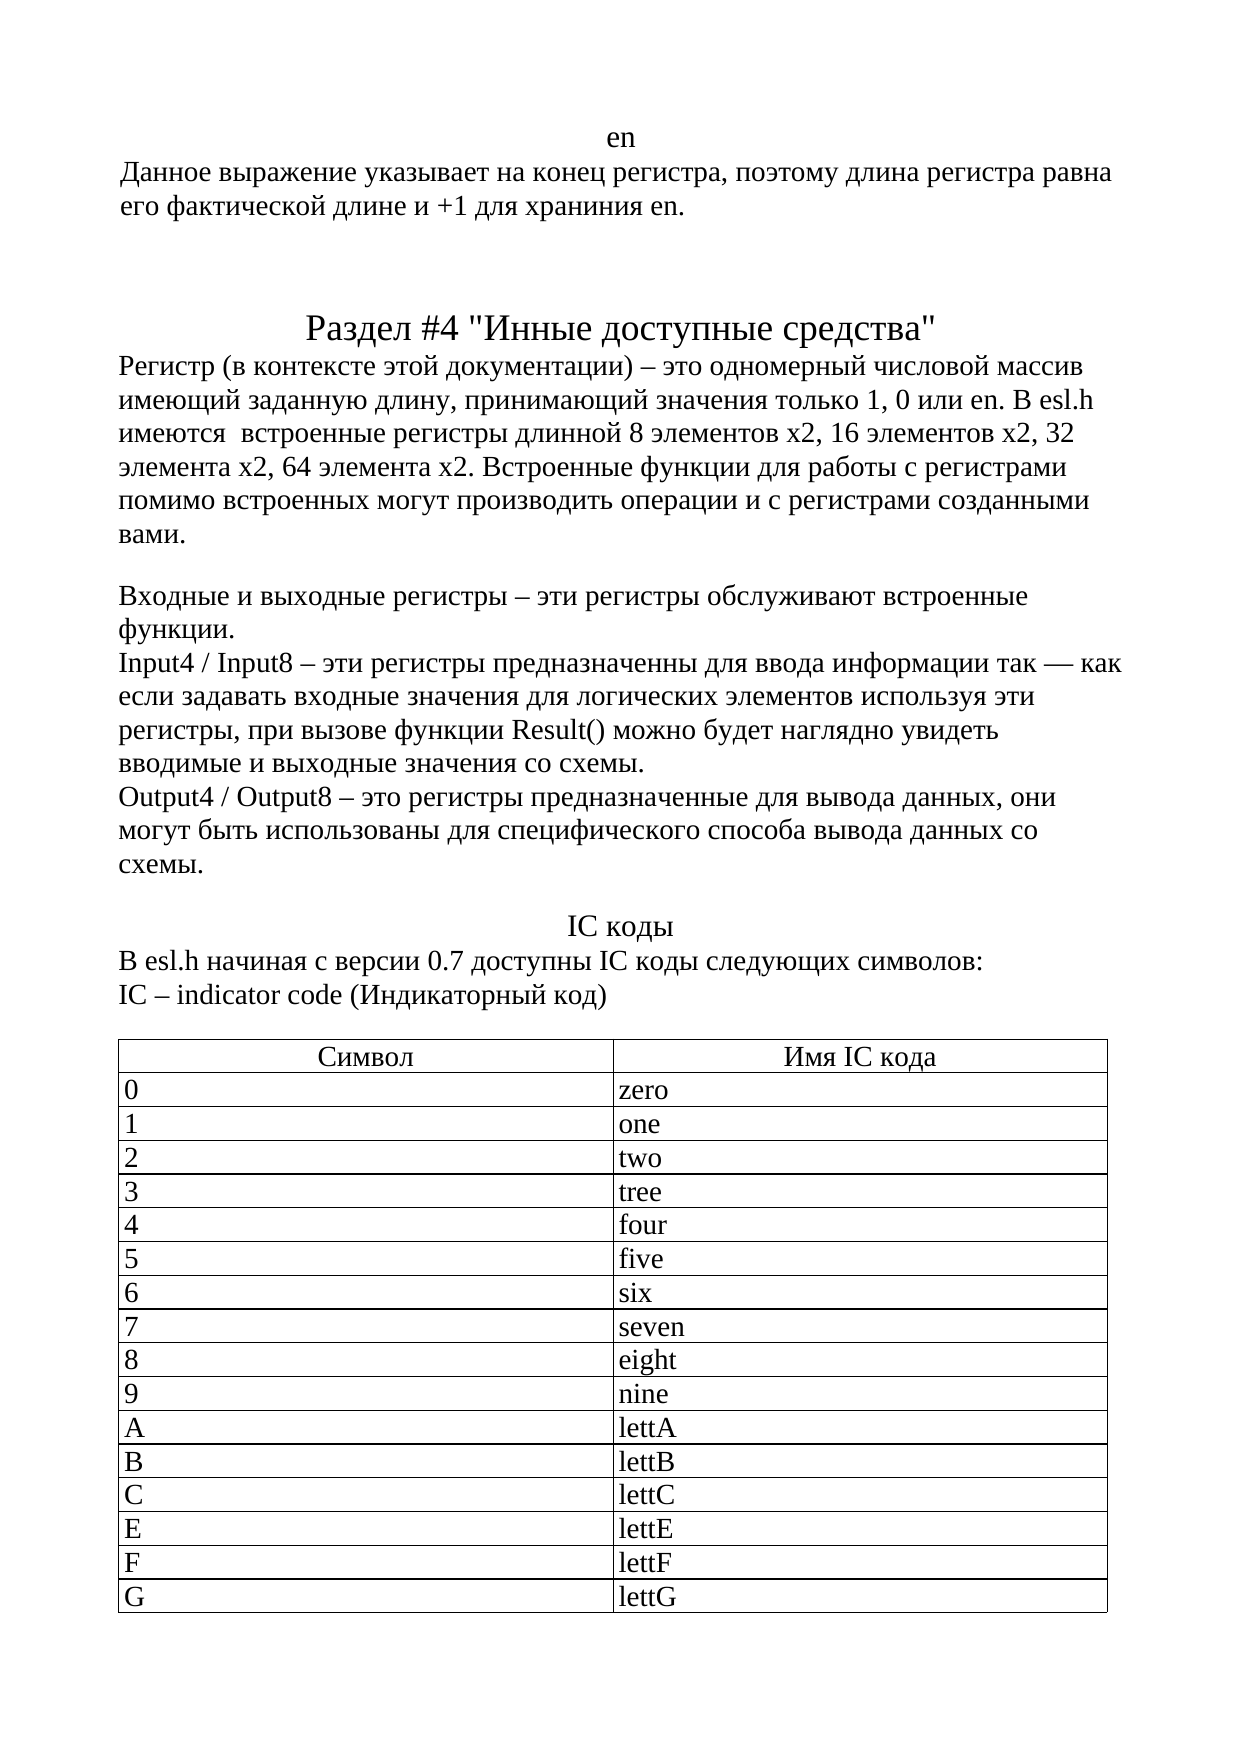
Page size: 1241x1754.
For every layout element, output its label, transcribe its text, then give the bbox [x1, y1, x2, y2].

table_cell lettB [614, 1445, 1107, 1477]
table_cell 6 [119, 1276, 613, 1308]
table_cell E [119, 1512, 613, 1545]
table_cell zero [614, 1073, 1107, 1106]
table_cell one [614, 1107, 1107, 1140]
table_cell lettG [614, 1580, 1107, 1612]
text Регистр (в контексте этой документации) – это одномерный числовой массив имеющий заданную длину, принимающий значения только 1, 0 или en. В esl.h имеются встроенные регистры длинной 8 элементов x2, 16 элементов x2, 32 элемента x2, 64 элемента x2. Встроенные функции для работы с регистрами помимо встроенных могут производить операции и с регистрами созданными вами. [118, 348, 1122, 549]
table_cell lettF [614, 1546, 1107, 1578]
table_cell five [614, 1242, 1107, 1275]
text В esl.h начиная с версии 0.7 доступны IC коды следующих символов: [118, 943, 1122, 977]
table_cell 9 [119, 1377, 613, 1410]
text IC – indicator code (Индикаторный код) [118, 977, 1122, 1011]
table_cell 8 [119, 1343, 613, 1376]
table_cell 1 [119, 1107, 613, 1140]
table_cell F [119, 1546, 613, 1578]
text Входные и выходные регистры – эти регистры обслуживают встроенные функции. [118, 578, 1122, 645]
table_cell 2 [119, 1141, 613, 1173]
table_cell B [119, 1445, 613, 1477]
table_cell nine [614, 1377, 1107, 1410]
table_cell four [614, 1208, 1107, 1241]
table_cell A [119, 1411, 613, 1443]
text Input4 / Input8 – эти регистры предназначенны для ввода информации так — как если задавать входные значения для логических элементов используя эти регистры, при вызове функции Result() можно будет наглядно увидеть вводимые и выходные значения со схемы. [118, 645, 1122, 779]
table_cell six [614, 1276, 1107, 1308]
table_header Имя IC кода [614, 1040, 1107, 1072]
table_cell G [119, 1580, 613, 1612]
table_cell two [614, 1141, 1107, 1173]
table_cell 5 [119, 1242, 613, 1275]
text en [120, 118, 1122, 154]
table_cell seven [614, 1310, 1107, 1342]
table_cell 7 [119, 1310, 613, 1342]
table_cell C [119, 1478, 613, 1511]
table_header Символ [119, 1040, 613, 1072]
table_cell lettA [614, 1411, 1107, 1443]
table_cell tree [614, 1175, 1107, 1207]
table_cell 4 [119, 1208, 613, 1241]
table_cell lettE [614, 1512, 1107, 1545]
text Output4 / Output8 – это регистры предназначенные для вывода данных, они могут быть использованы для специфического способа вывода данных со схемы. [118, 779, 1122, 879]
table_cell 3 [119, 1175, 613, 1207]
text IC коды [118, 907, 1122, 943]
table_cell lettC [614, 1478, 1107, 1511]
text Данное выражение указывает на конец регистра, поэтому длина регистра равна его фактической длине и +1 для храниния en. [120, 154, 1122, 221]
text Раздел #4 "Инные доступные средства" [120, 305, 1122, 348]
table_cell 0 [119, 1073, 613, 1106]
table_cell eight [614, 1343, 1107, 1376]
